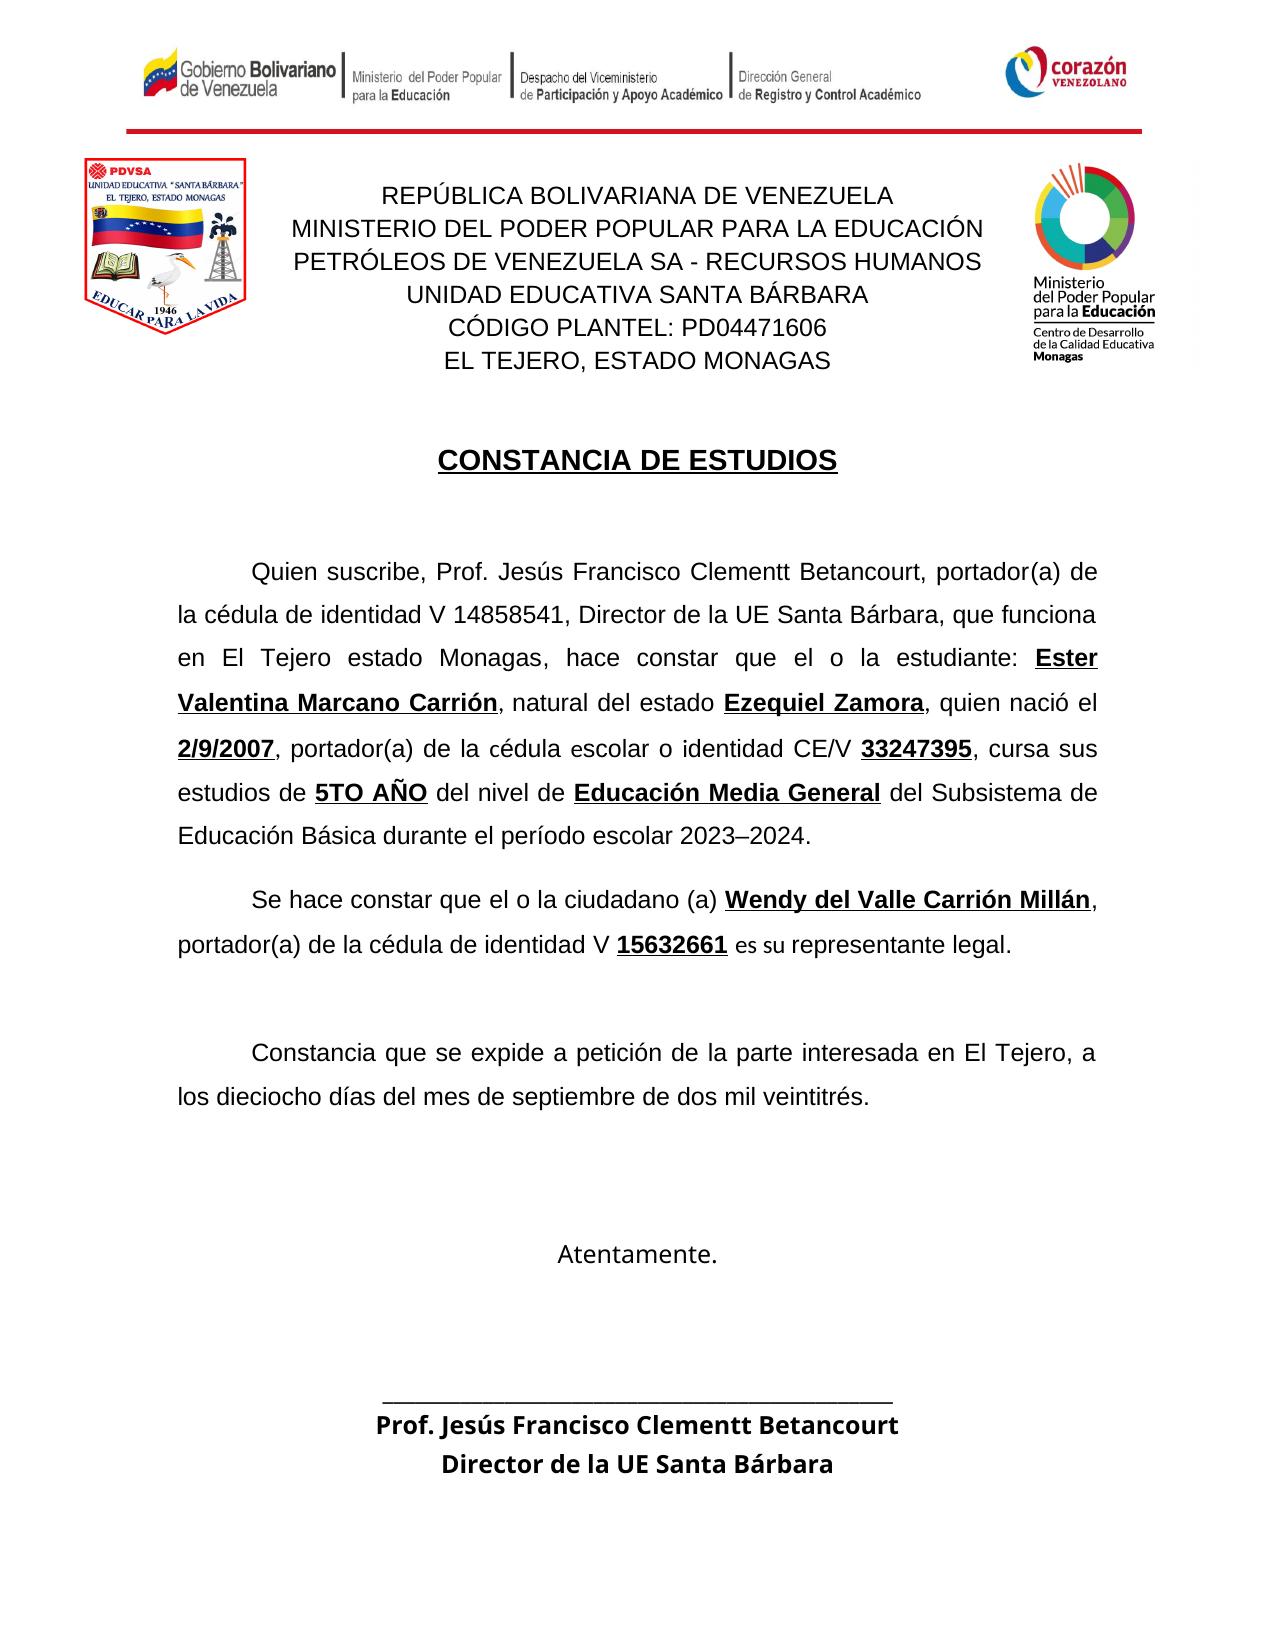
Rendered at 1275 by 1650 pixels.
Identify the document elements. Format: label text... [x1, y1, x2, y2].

text Atentamente. [177, 1237, 1098, 1271]
text Se hace constar que el o la ciudadano (a) Wendy del Valle Carrión Millán, portador(a) de la cédula de identidad V 15632661 es su representante legal. [177, 885, 1098, 959]
text Director de la UE Santa Bárbara [177, 1447, 1098, 1481]
subtitle CONSTANCIA DE ESTUDIOS [177, 443, 1098, 476]
text Constancia que se expide a petición de la parte interesada en El Tejero, a los dieciocho días del mes de septiembre de dos mil veintitrés. [177, 1038, 1098, 1110]
subtitle REPÚBLICA BOLIVARIANA DE VENEZUELA [252, 181, 978, 209]
text CÓDIGO PLANTEL: PD04471606 [177, 313, 978, 341]
text Quien suscribe, Prof. Jesús Francisco Clementt Betancourt, portador(a) de la cédula de identidad V 14858541, Director de la UE Santa Bárbara, que funciona en El Tejero estado Monagas, hace constar que el o la estudiante: Ester Valentina Marcano Carrión, natural del estado Ezequiel Zamora, quien nació el 2/9/2007, portador(a) de la cédula escolar o identidad CE/V 33247395, cursa sus estudios de 5TO AÑO del nivel de Educación Media General del Subsistema de Educación Básica durante el período escolar 2023–2024. [177, 557, 1098, 849]
text ______________________________________________ [177, 1373, 1098, 1407]
text EL TEJERO, ESTADO MONAGAS [177, 346, 978, 374]
picture [79, 158, 252, 335]
text UNIDAD EDUCATIVA SANTA BÁRBARA [252, 280, 978, 308]
picture [978, 153, 1200, 377]
text Prof. Jesús Francisco Clementt Betancourt [177, 1407, 1098, 1441]
subtitle MINISTERIO DEL PODER POPULAR PARA LA EDUCACIÓN [252, 214, 978, 242]
subtitle PETRÓLEOS DE VENEZUELA SA - RECURSOS HUMANOS [252, 247, 978, 275]
picture [126, 11, 1142, 134]
